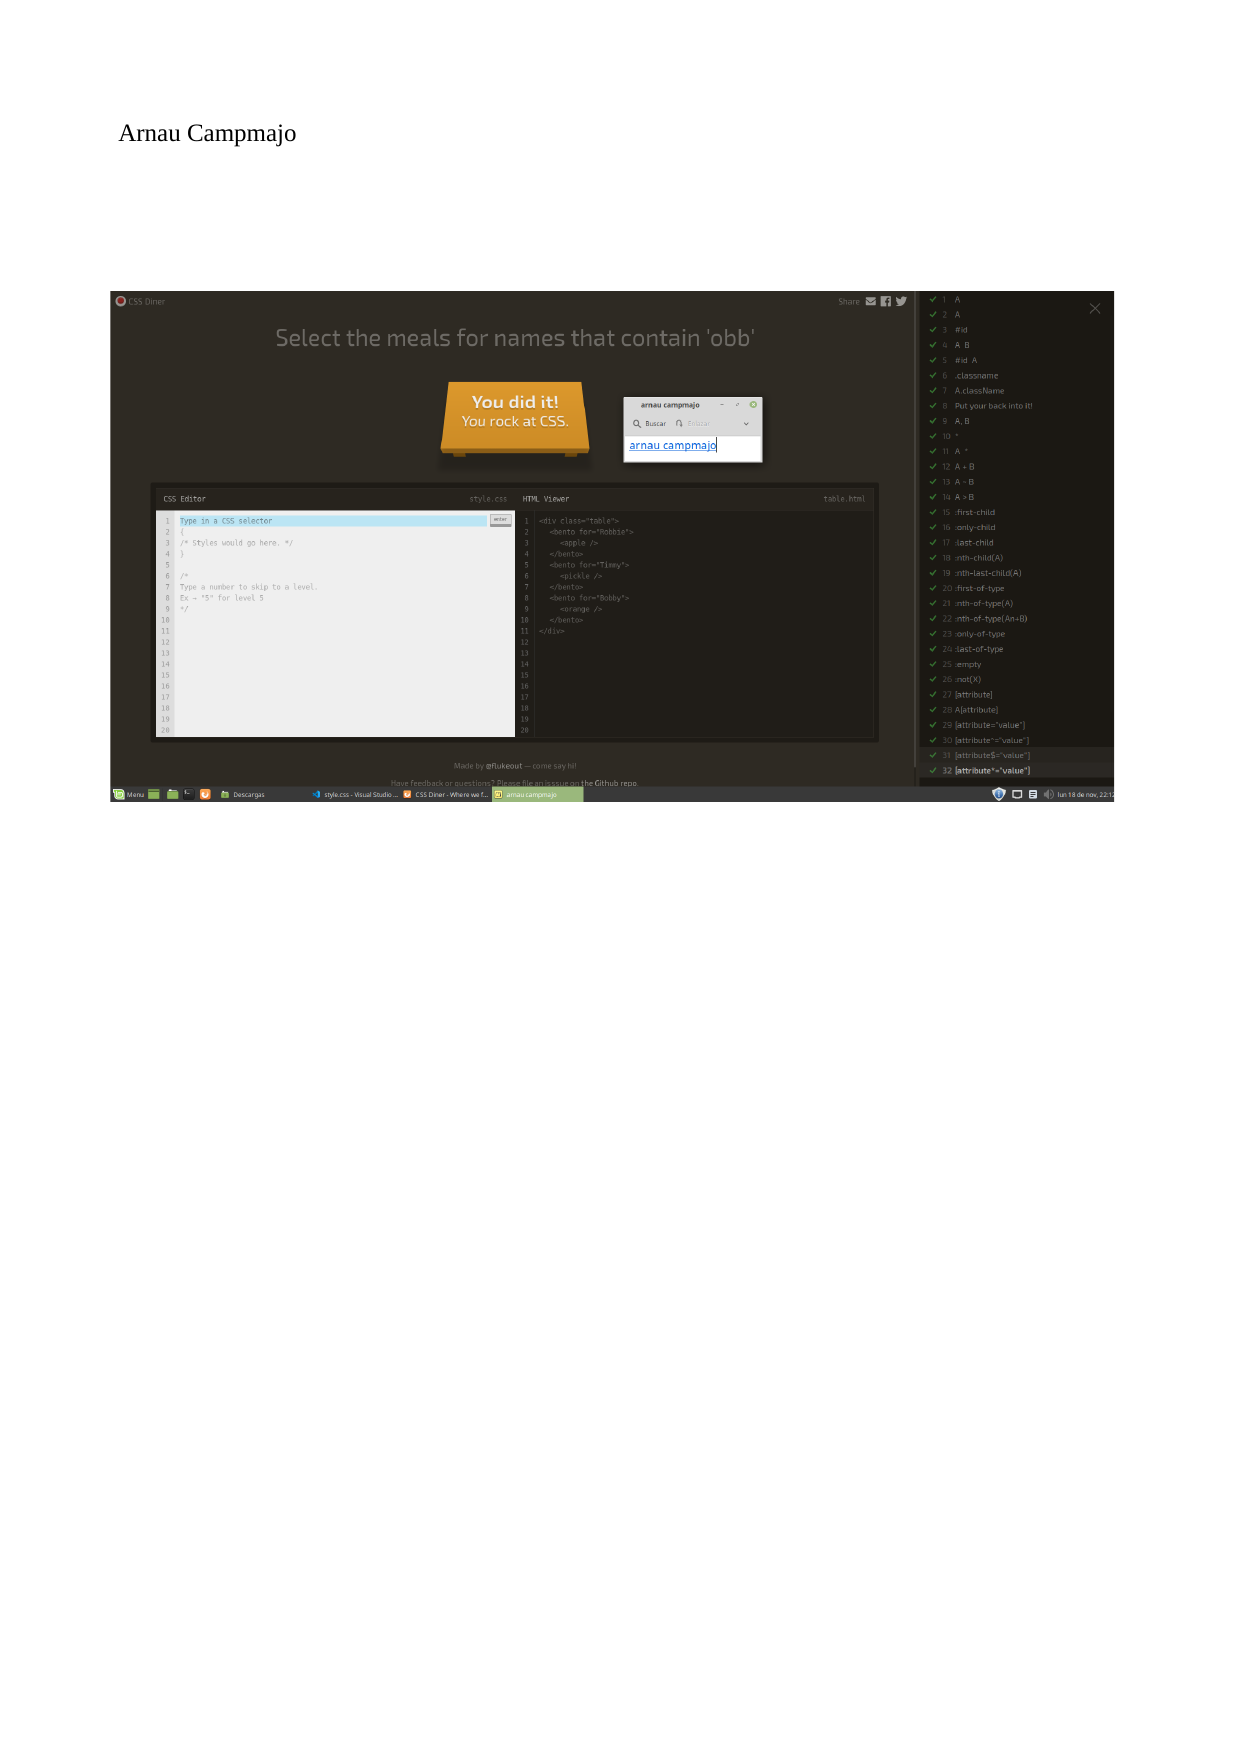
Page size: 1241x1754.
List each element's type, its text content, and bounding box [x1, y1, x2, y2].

picture [110, 291, 1115, 802]
text Arnau Campmajo [118, 118, 1122, 147]
